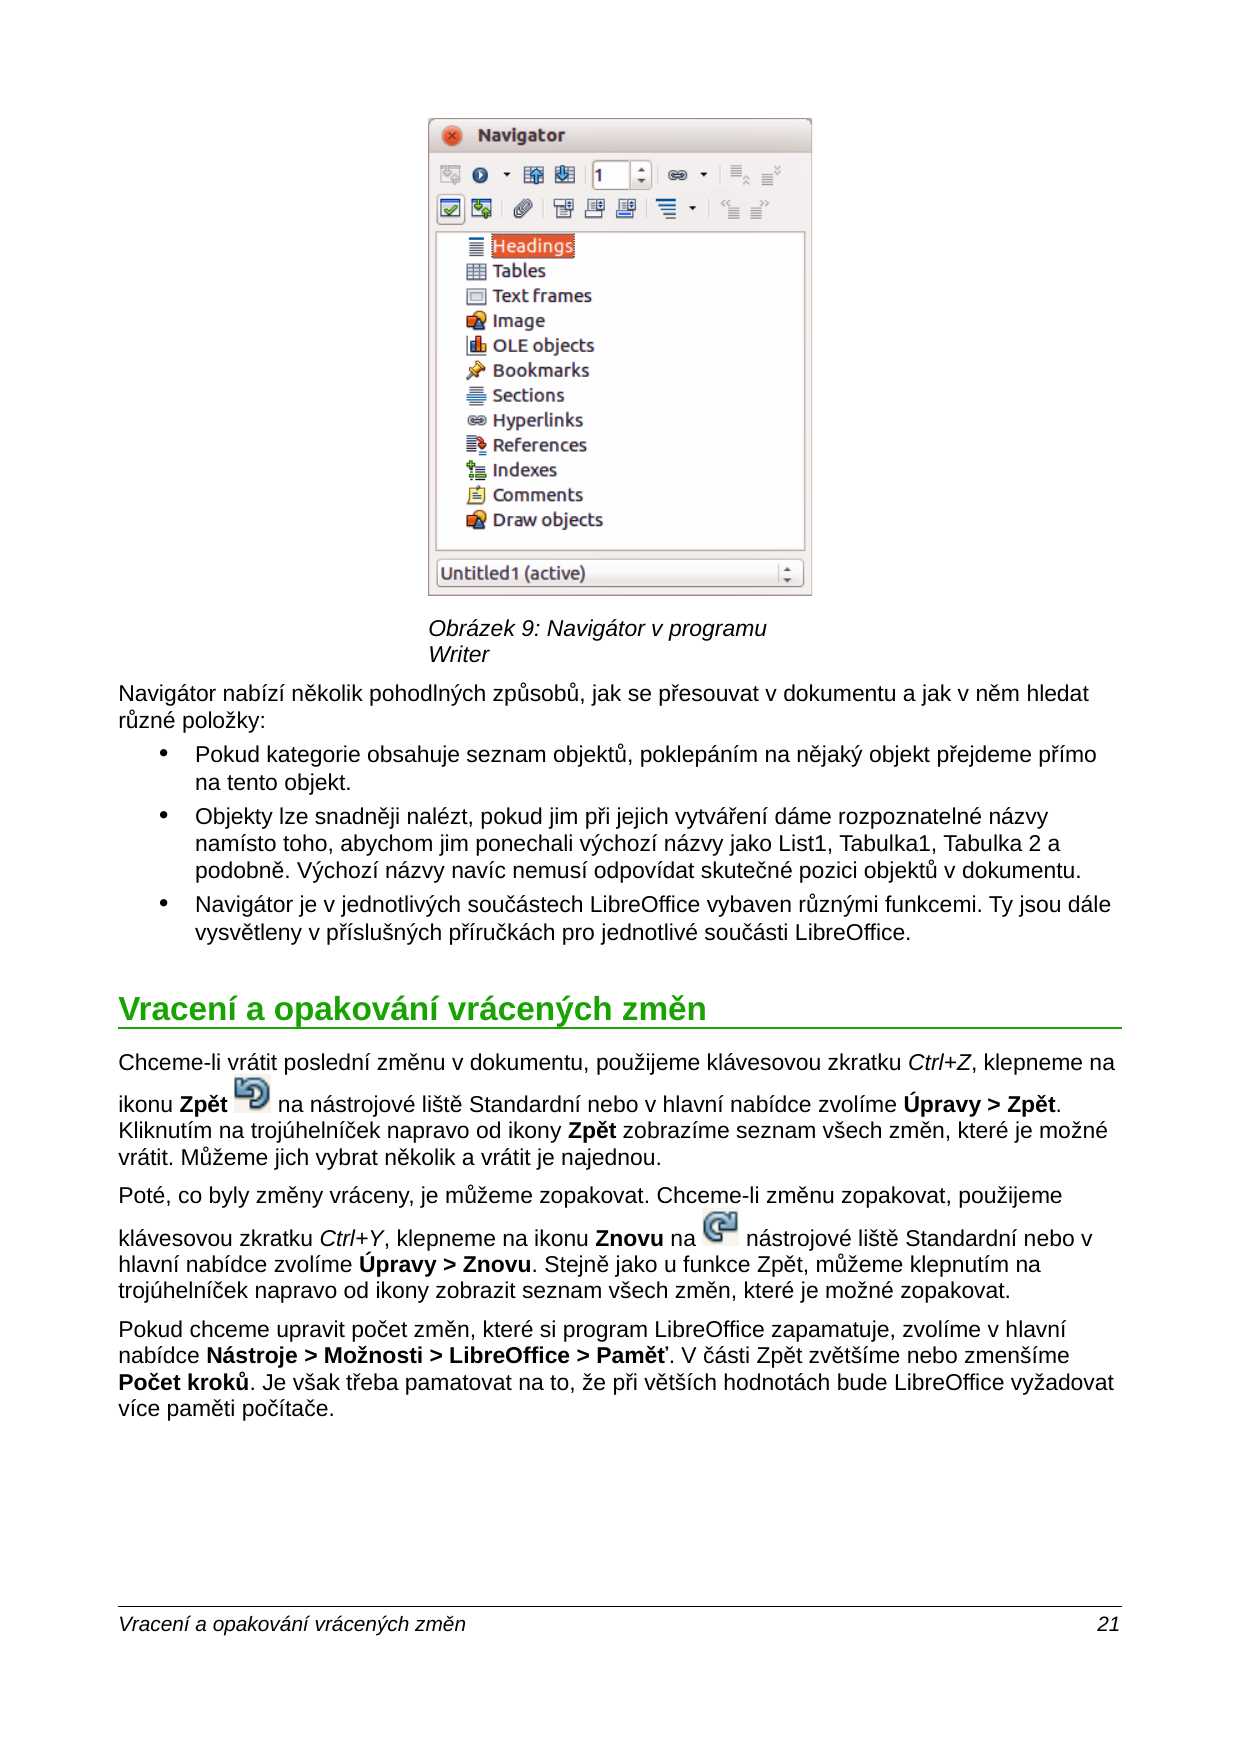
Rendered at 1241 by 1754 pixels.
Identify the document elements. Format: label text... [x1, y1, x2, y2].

text Poté, co byly změny vráceny, je můžeme zopakovat. Chceme-li změnu zopakovat, použijeme klávesovou zkratku Ctrl+Y, klepneme na ikonu Znovu na nástrojové liště Standardní nebo v hlavní nabídce zvolíme Úpravy > Znovu. Stejně jako u funkce Zpět, můžeme klepnutím na trojúhelníček napravo od ikony zobrazit seznam všech změn, které je možné zopakovat. [118, 1182, 1122, 1304]
list Pokud kategorie obsahuje seznam objektů, poklepáním na nějaký objekt přejdeme přímo na tento objekt. [156, 739, 1122, 795]
picture [428, 118, 813, 596]
text Chceme-li vrátit poslední změnu v dokumentu, použijeme klávesovou zkratku Ctrl+Z, klepneme na ikonu Zpět na nástrojové liště Standardní nebo v hlavní nabídce zvolíme Úpravy > Zpět. Kliknutím na trojúhelníček napravo od ikony Zpět zobrazíme seznam všech změn, které je možné vrátit. Můžeme jich vybrat několik a vrátit je najednou. [118, 1048, 1122, 1170]
picture [233, 1074, 272, 1113]
subtitle Vracení a opakování vrácených změn [118, 989, 1122, 1027]
picture [702, 1208, 740, 1246]
list Objekty lze snadněji nalézt, pokud jim při jejich vytváření dáme rozpoznatelné názvy namísto toho, abychom jim ponechali výchozí názvy jako List1, Tabulka1, Tabulka 2 a podobně. Výchozí názvy navíc nemusí odpovídat skutečné pozici objektů v dokumentu. [156, 801, 1122, 883]
list Navigátor je v jednotlivých součástech LibreOffice vybaven různými funkcemi. Ty jsou dále vysvětleny v příslušných příručkách pro jednotlivé součásti LibreOffice. [156, 889, 1122, 945]
list Navigátor nabízí několik pohodlných způsobů, jak se přesouvat v dokumentu a jak v něm hledat různé položky: [118, 680, 1122, 733]
text Pokud chceme upravit počet změn, které si program LibreOffice zapamatuje, zvolíme v hlavní nabídce Nástroje > Možnosti > LibreOffice > Paměť. V části Zpět zvětšíme nebo zmenšíme Počet kroků. Je však třeba pamatovat na to, že při větších hodnotách bude LibreOffice vyžadovat více paměti počítače. [118, 1316, 1122, 1422]
text Obrázek 9 : Navigátor v programu Writer [428, 615, 812, 668]
